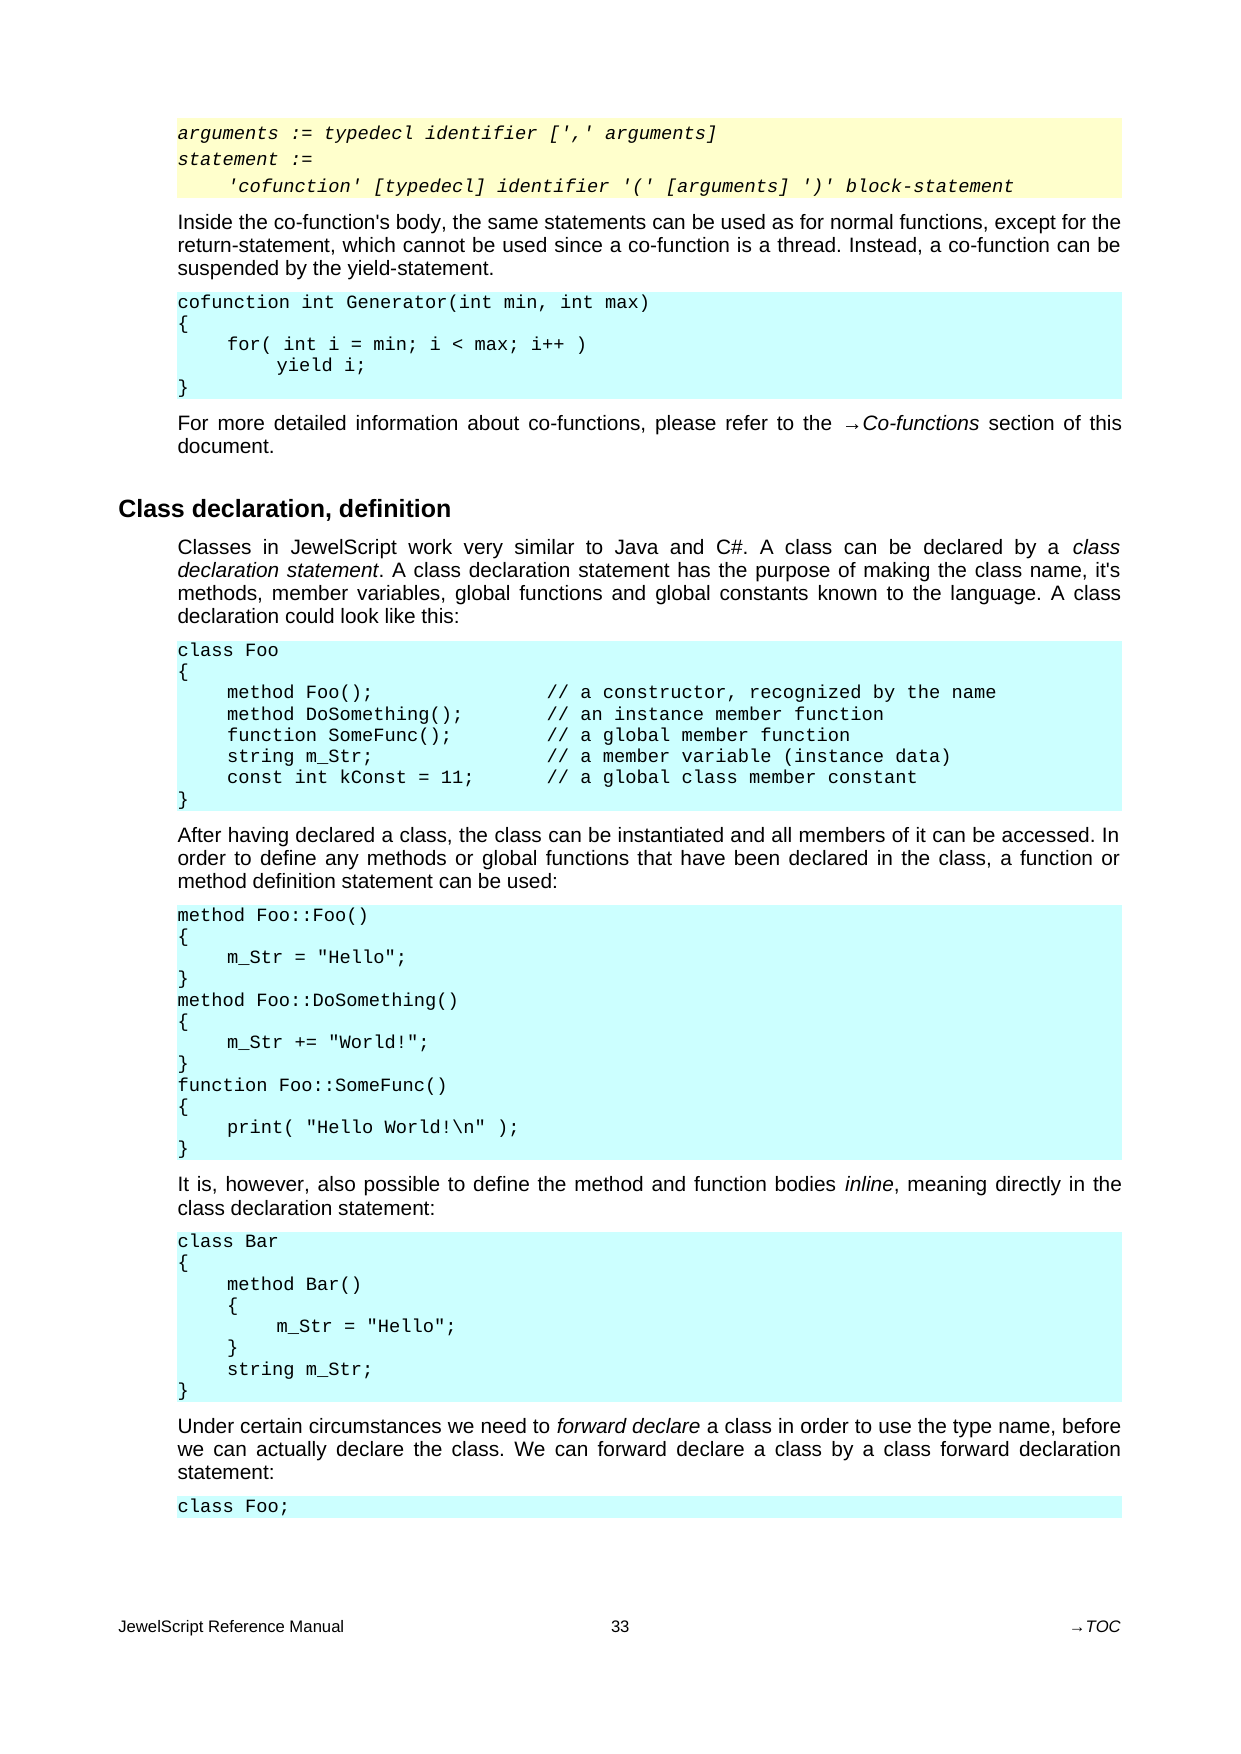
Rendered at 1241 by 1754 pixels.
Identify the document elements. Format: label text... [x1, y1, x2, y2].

text After having declared a class, the class can be instantiated and all members of it can be accessed. In order to define any methods or global functions that have been declared in the class, a function or method definition statement can be used: [177, 823, 1122, 893]
text Under certain circumstances we need to forward declare a class in order to use the type name, before we can actually declare the class. We can forward declare a class by a class forward declaration statement: [177, 1414, 1122, 1484]
text arguments := typedecl identifier [',' arguments] statement := 'cofunction' [typedecl] identifier '(' [arguments] ')' block-statement [177, 118, 1122, 198]
text method Foo::Foo() { m_Str = "Hello"; } method Foo::DoSomething() { m_Str += "World!"; } function Foo::SomeFunc() { print( "Hello World!\n" ); } [177, 905, 1122, 1160]
text class Foo { method Foo(); // a constructor, recognized by the name method DoSomething(); // an instance member function function SomeFunc(); // a global member function string m_Str; // a member variable (instance data) const int kConst = 11; // a global class member constant } [177, 641, 1122, 811]
text For more detailed information about co-functions, please refer to the →Co-functions section of this document. [177, 411, 1122, 457]
text class Bar { method Bar() { m_Str = "Hello"; } string m_Str; } [177, 1232, 1122, 1402]
text Classes in JewelScript work very similar to Java and C#. A class can be declared by a class declaration statement. A class declaration statement has the purpose of making the class name, it's methods, member variables, global functions and global constants known to the language. A class declaration could look like this: [177, 535, 1122, 628]
text cofunction int Generator(int min, int max) { for( int i = min; i < max; i++ ) yield i; } [177, 292, 1122, 399]
text class Foo; [177, 1496, 1122, 1518]
text Inside the co-function's body, the same statements can be used as for normal functions, except for the return-statement, which cannot be used since a co-function is a thread. Instead, a co-function can be suspended by the yield-statement. [177, 210, 1122, 280]
text It is, however, also possible to define the method and function bodies inline, meaning directly in the class declaration statement: [177, 1173, 1122, 1219]
subtitle Class declaration, definition [118, 495, 1122, 523]
